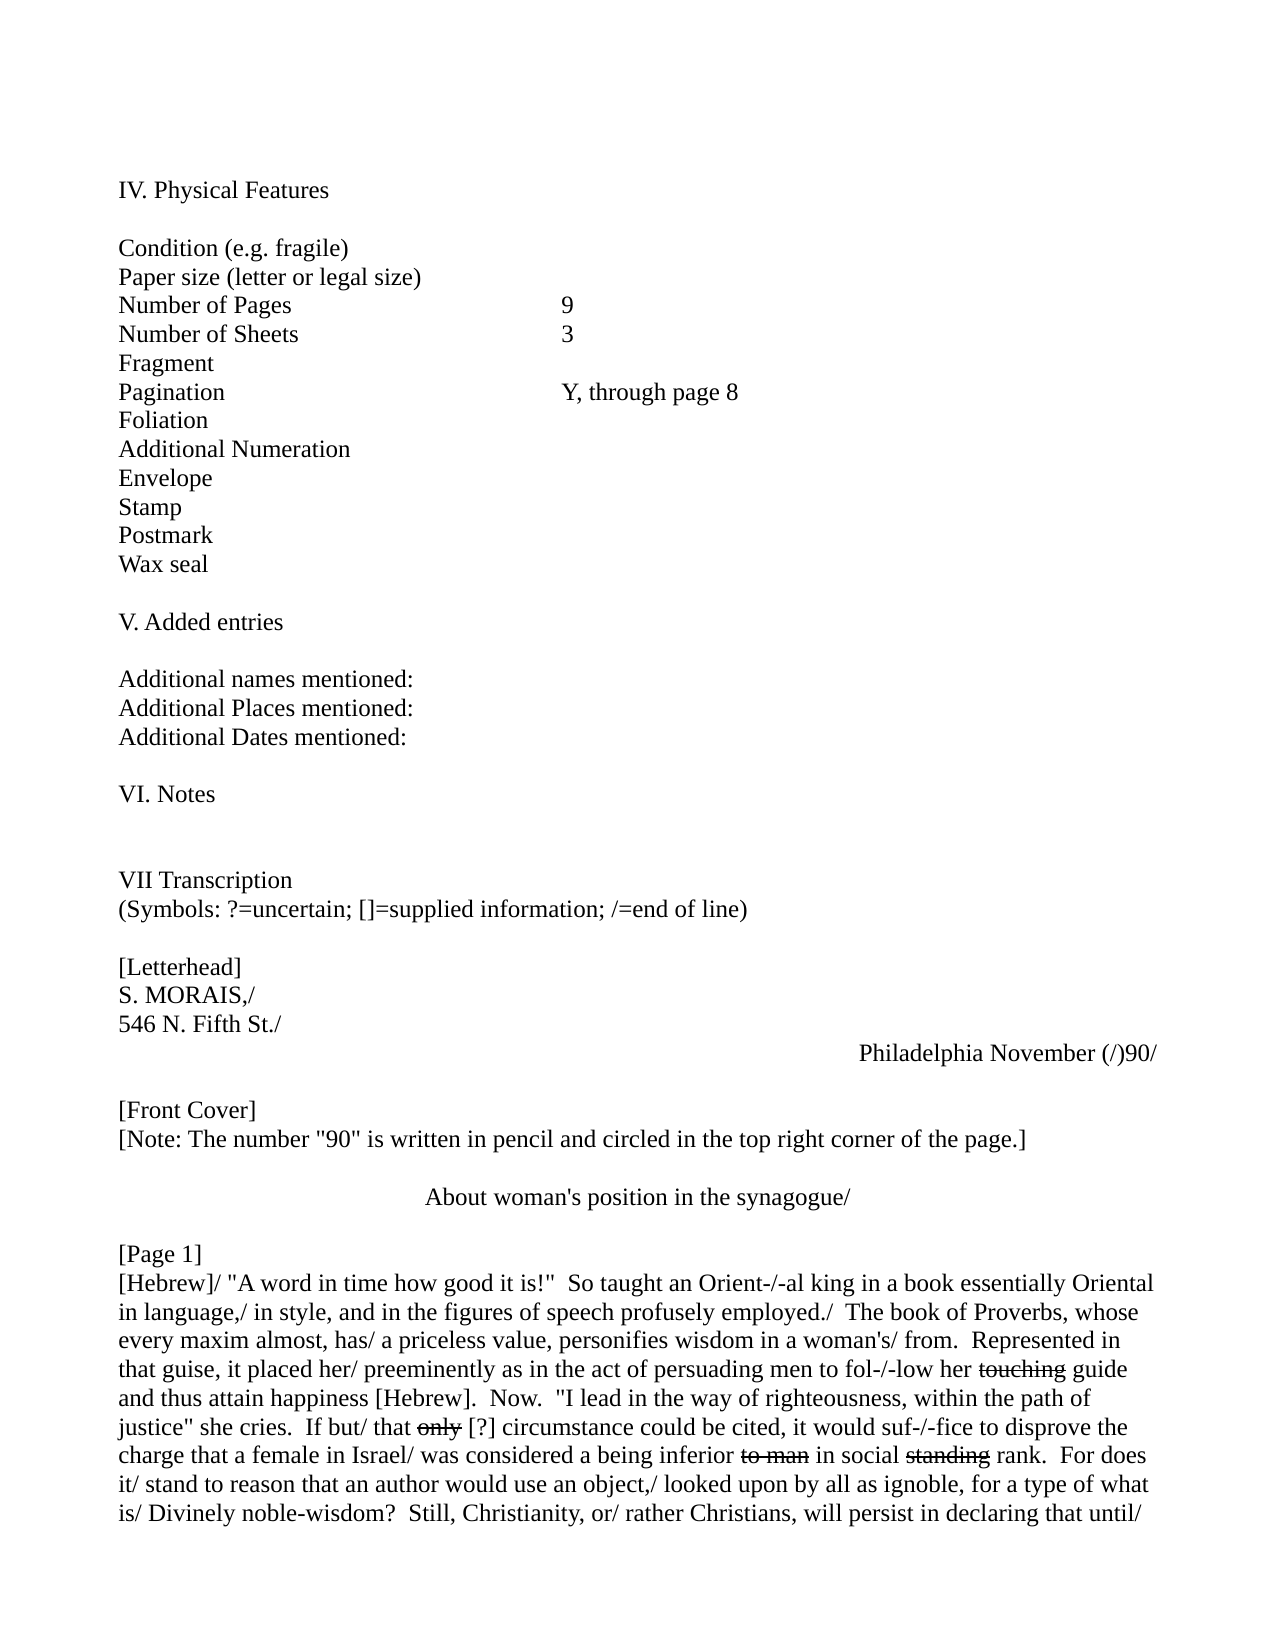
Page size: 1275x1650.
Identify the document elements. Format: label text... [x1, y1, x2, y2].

text Additional names mentioned: [118, 664, 1157, 693]
text Paper size (letter or legal size) [118, 262, 1157, 291]
text S. MORAIS,/ [118, 981, 1157, 1009]
text Additional Numeration [118, 434, 1157, 463]
text Condition (e.g. fragile) [118, 233, 1157, 262]
text [Note: The number "90" is written in pencil and circled in the top right corner of the page.] [118, 1124, 1157, 1153]
text VI. Notes [118, 779, 1157, 808]
text [Page 1] [118, 1239, 1157, 1268]
text [Front Cover] [118, 1096, 1157, 1124]
text IV. Physical Features [118, 176, 1157, 204]
text Wax seal [118, 549, 1157, 578]
text Pagination Y, through page 8 [118, 377, 1157, 406]
text VII Transcription [118, 866, 1157, 894]
text Stamp [118, 492, 1157, 521]
text Additional Dates mentioned: [118, 722, 1157, 751]
text [Hebrew]/ "A word in time how good it is!" So taught an Orient-/-al king in a book essentially Oriental in language,/ in style, and in the figures of speech profusely employed./ The book of Proverbs, whose every maxim almost, has/ a priceless value, personifies wisdom in a woman's/ from. Represented in that guise, it placed her/ preeminently as in the act of persuading men to fol-/-low her touching guide and thus attain happiness [Hebrew]. Now. "I lead in the way of righteousness, within the path of justice" she cries. If but/ that only [?] circumstance could be cited, it would suf-/-fice to disprove the charge that a female in Israel/ was considered a being inferior to man in social standing rank. For does it/ stand to reason that an author would use an object,/ looked upon by all as ignoble, for a type of what is/ Divinely noble-wisdom? Still, Christianity, or/ rather Christians, will persist in declaring that until/ [118, 1268, 1157, 1527]
text 546 N. Fifth St./ [118, 1009, 1157, 1038]
text Philadelphia November (/)90/ [118, 1038, 1157, 1067]
text About woman's position in the synagogue/ [118, 1182, 1157, 1211]
text Fragment [118, 348, 1157, 377]
text Foliation [118, 406, 1157, 434]
text Additional Places mentioned: [118, 693, 1157, 722]
text Postma rk [118, 521, 1157, 549]
text Number of Sheets 3 [118, 319, 1157, 348]
text (Symbols: ?=uncertain; []=supplied information; /=end of line) [118, 894, 1157, 923]
text Number of Pages 9 [118, 291, 1157, 319]
text V. Added entries [118, 607, 1157, 636]
text [Letterhead] [118, 952, 1157, 981]
text Envelope [118, 463, 1157, 492]
